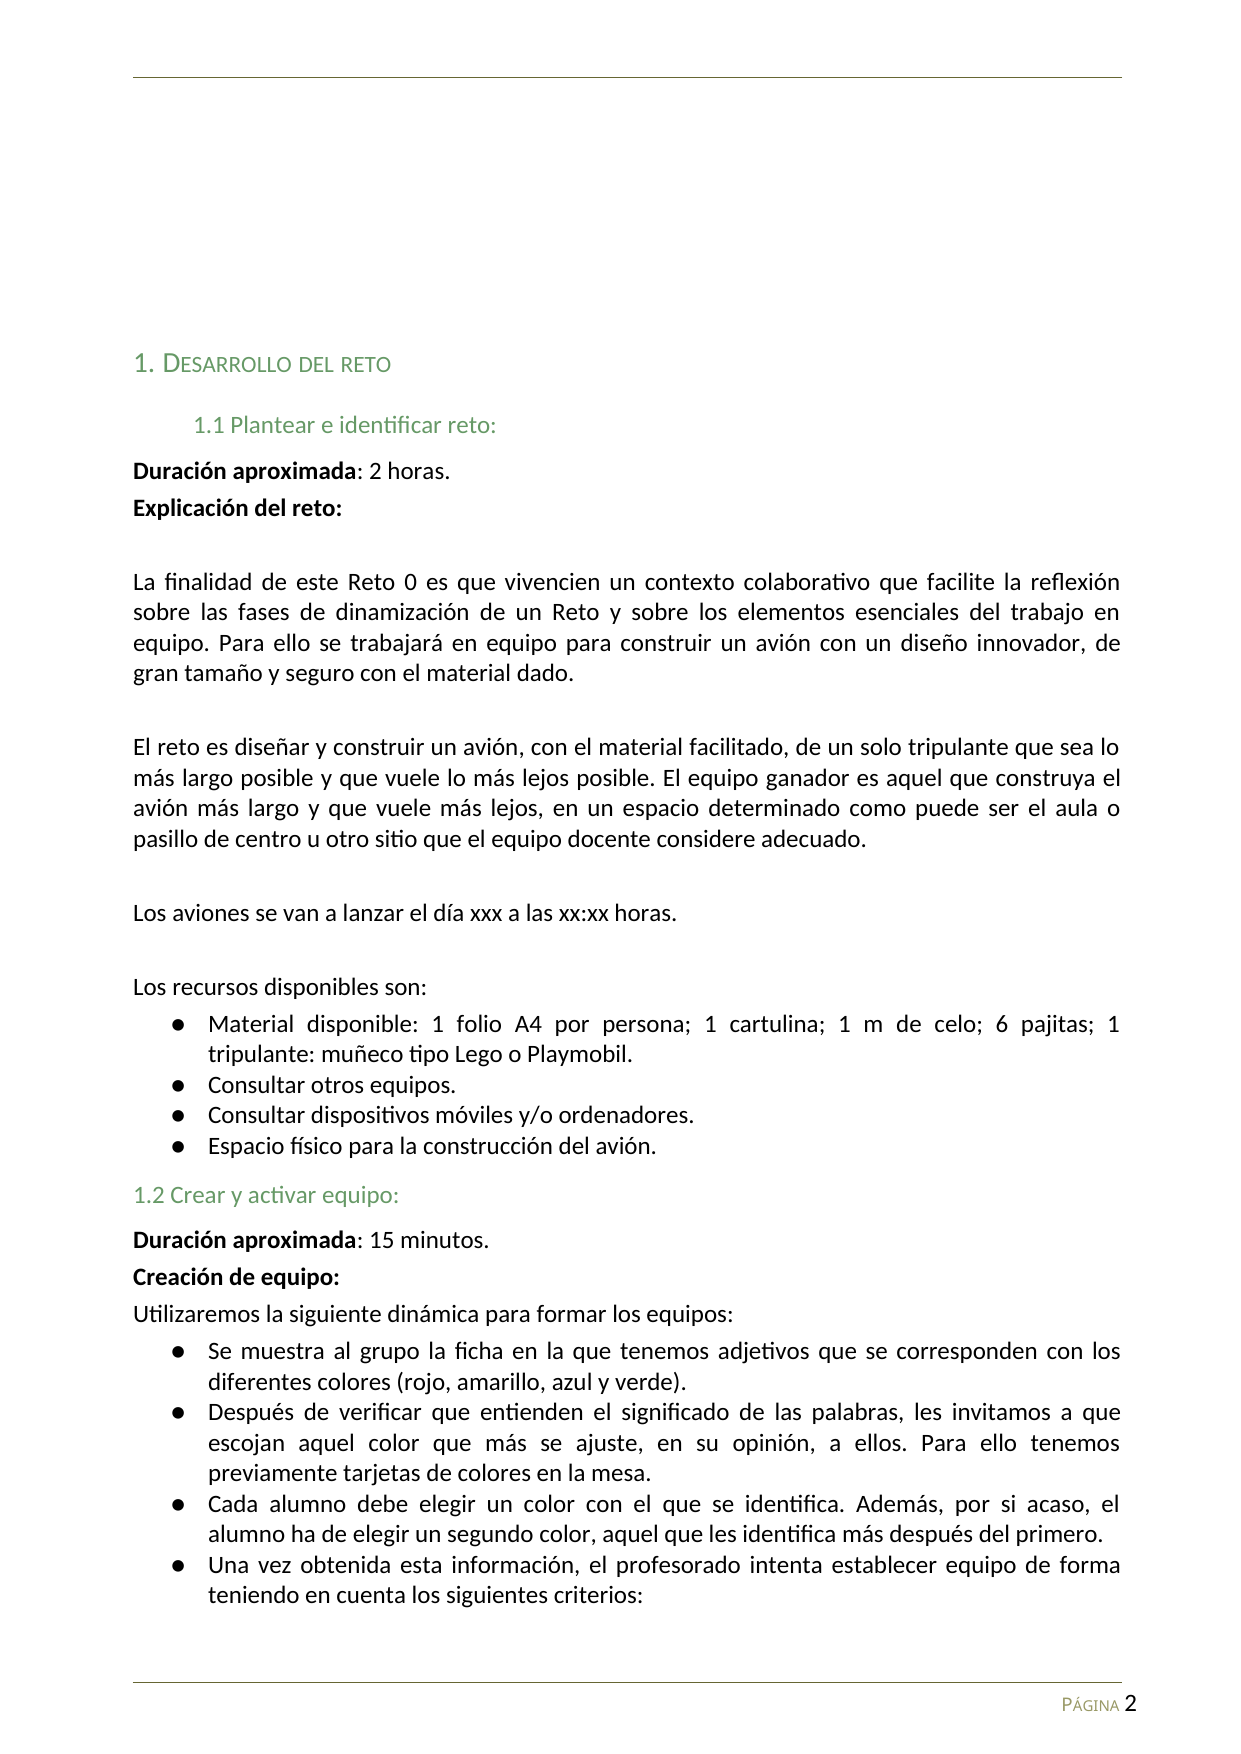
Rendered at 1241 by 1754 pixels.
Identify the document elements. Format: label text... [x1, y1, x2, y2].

list Cada alumno debe elegir un color con el que se identifica. Además, por si acaso, el alumno ha de elegir un segundo color, aquel que les identifica más después del primero. [170, 1488, 1122, 1549]
text Utilizaremos la siguiente dinámica para formar los equipos: [133, 1298, 1122, 1329]
text Explicación del reto: [133, 492, 1122, 522]
list Espacio físico para la construcción del avión. [170, 1130, 1122, 1160]
subtitle 1.1 Plantear e identificar reto: [193, 409, 1122, 440]
text Duración aproximada: 15 minutos. [133, 1224, 1122, 1255]
list Una vez obtenida esta información, el profesorado intenta establecer equipo de forma teniendo en cuenta los siguientes criterios: [170, 1549, 1122, 1610]
list Se muestra al grupo la ficha en la que tenemos adjetivos que se corresponden con los diferentes colores (rojo, amarillo, azul y verde). [170, 1336, 1122, 1397]
subtitle 1.2 Crear y activar equipo: [133, 1179, 1122, 1210]
list Consultar otros equipos. [170, 1069, 1122, 1099]
text Duración aproximada: 2 horas. [133, 455, 1122, 485]
subtitle Desarrollo del reto [133, 344, 1122, 379]
text Los aviones se van a lanzar el día xxx a las xx:xx horas. [133, 897, 1122, 927]
text La finalidad de este Reto 0 es que vivencien un contexto colaborativo que facilite la reflexión sobre las fases de dinamización de un Reto y sobre los elementos esenciales del trabajo en equipo. Para ello se trabajará en equipo para construir un avión con un diseño innovador, de gran tamaño y seguro con el material dado. [133, 566, 1122, 688]
text Creación de equipo: [133, 1262, 1122, 1292]
list Material disponible: 1 folio A4 por persona; 1 cartulina; 1 m de celo; 6 pajitas; 1 tripulante: muñeco tipo Lego o Playmobil. [170, 1008, 1122, 1069]
list Consultar dispositivos móviles y/o ordenadores. [170, 1099, 1122, 1130]
list Después de verificar que entienden el significado de las palabras, les invitamos a que escojan aquel color que más se ajuste, en su opinión, a ellos. Para ello tenemos previamente tarjetas de colores en la mesa. [170, 1397, 1122, 1488]
text El reto es diseñar y construir un avión, con el material facilitado, de un solo tripulante que sea lo más largo posible y que vuele lo más lejos posible. El equipo ganador es aquel que construya el avión más largo y que vuele más lejos, en un espacio determinado como puede ser el aula o pasillo de centro u otro sitio que el equipo docente considere adecuado. [133, 731, 1122, 853]
text Los recursos disponibles son: [133, 971, 1122, 1001]
